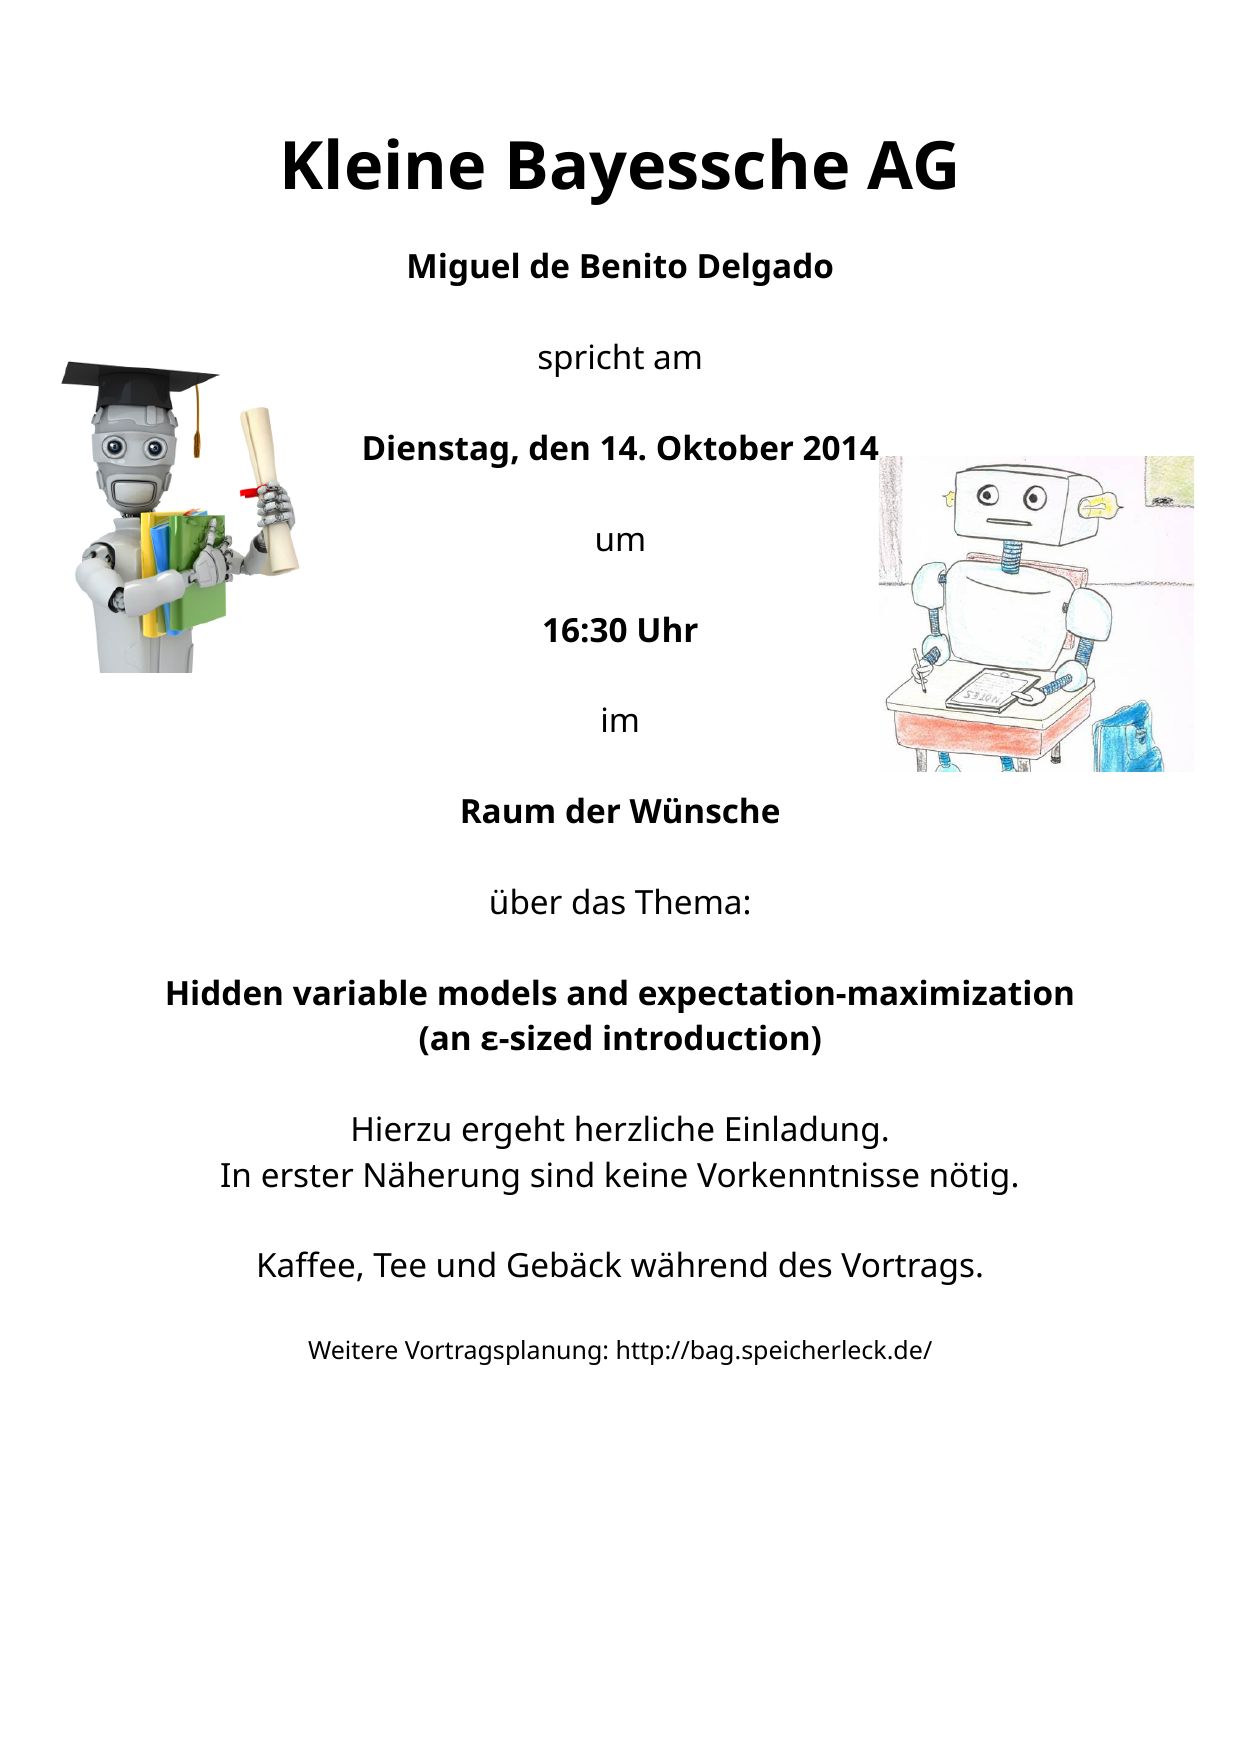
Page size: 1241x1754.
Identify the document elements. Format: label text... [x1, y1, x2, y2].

text Hierzu ergeht herzliche Einladung. [118, 1106, 1122, 1151]
text um [315, 516, 878, 561]
picture [41, 335, 315, 673]
text im [118, 697, 878, 743]
text Kleine Bayessche AG [118, 118, 1122, 209]
text 16:30 Uhr [315, 606, 878, 652]
text In erster Näherung sind keine Vorkenntnisse nötig. [118, 1151, 1122, 1197]
picture [878, 456, 1195, 772]
text Raum der Wünsche [118, 788, 1122, 833]
text über das Thema: [118, 879, 1122, 924]
text (an ε-sized introduction) [118, 1015, 1122, 1061]
text Kaffee, Tee und Gebäck während des Vortrags. [118, 1242, 1122, 1288]
text Hidden variable models and expectation-maximization [118, 970, 1122, 1015]
text Dienstag, den 14. Oktober 2014 [315, 425, 1122, 470]
text Miguel de Benito Delgado [118, 243, 1122, 288]
text Weitere Vortragsplanung: http://bag.speicherleck.de/ [118, 1333, 1122, 1367]
text spricht am [118, 334, 1122, 379]
